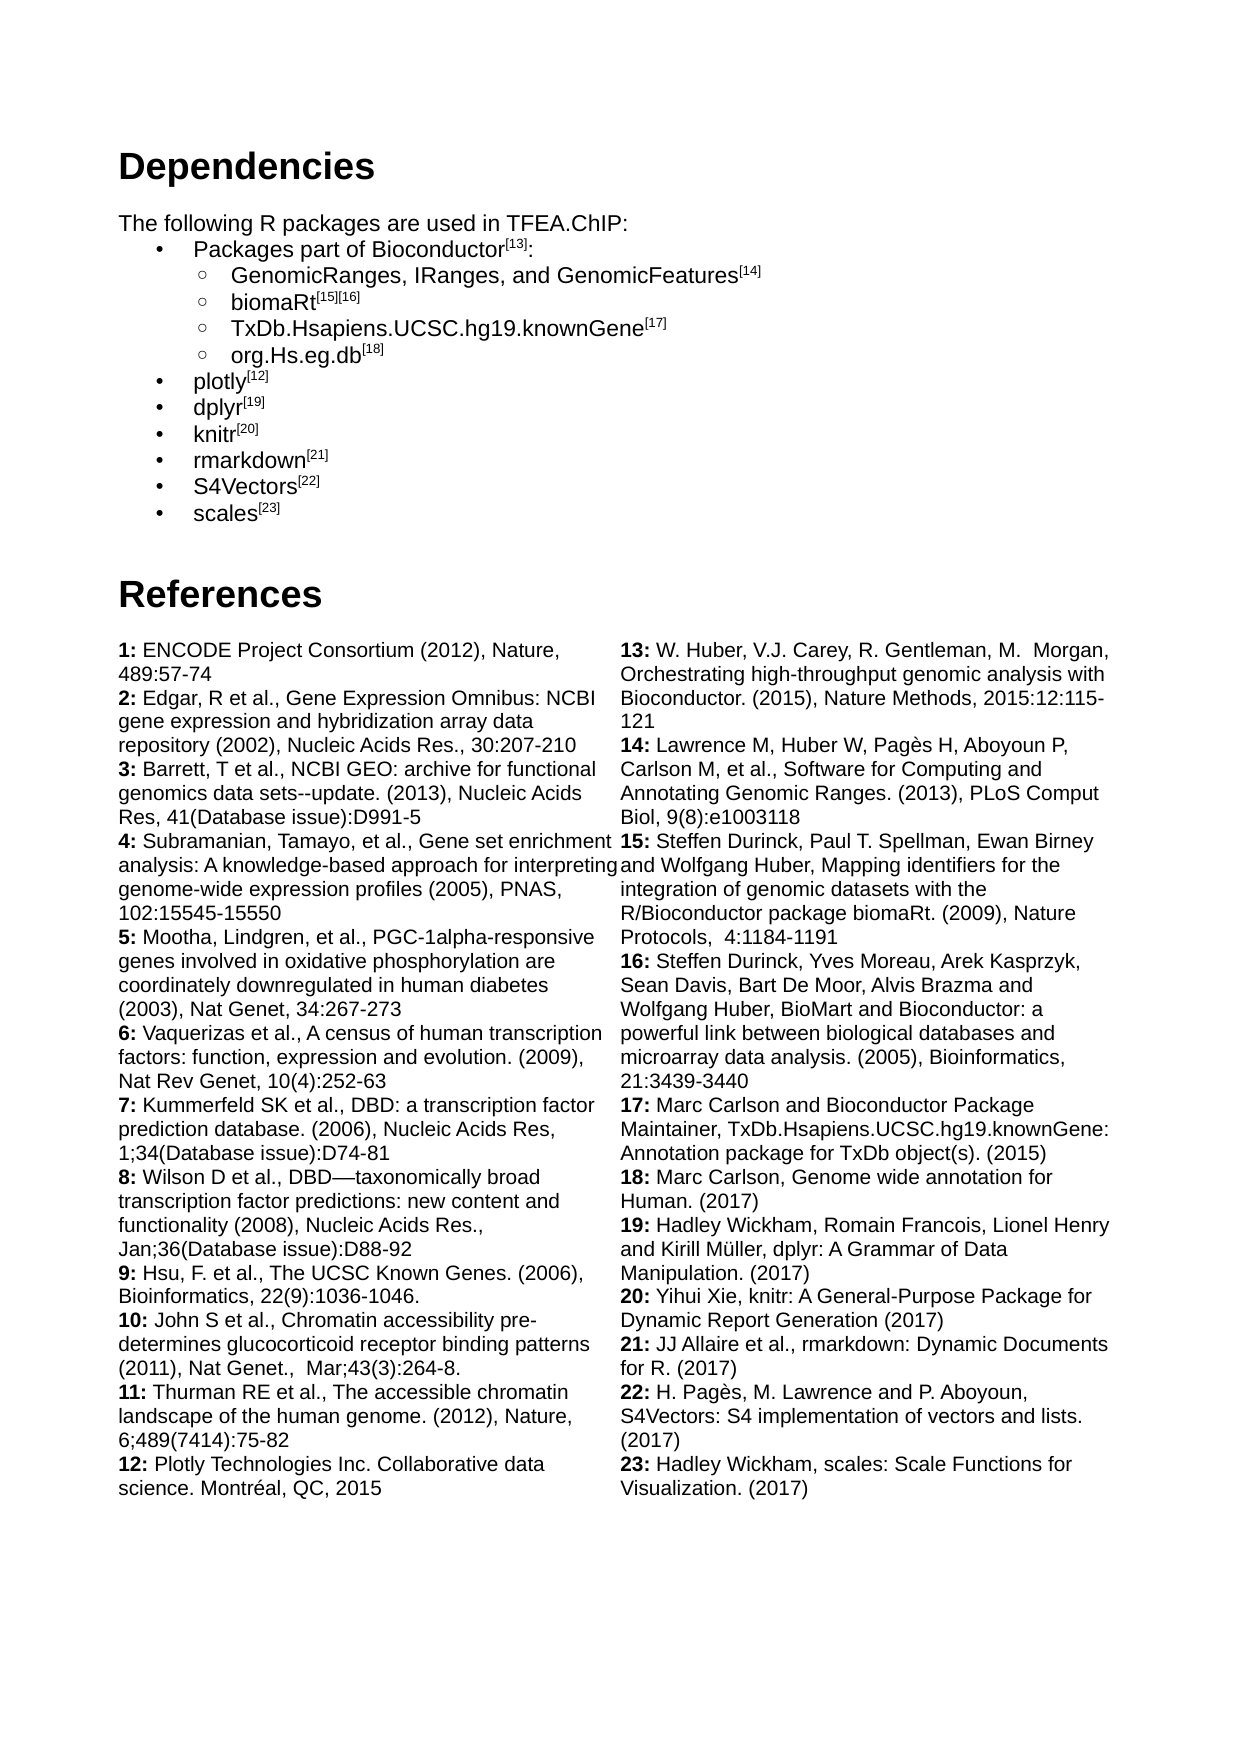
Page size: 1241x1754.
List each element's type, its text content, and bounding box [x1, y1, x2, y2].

text 13: W. Huber, V.J. Carey, R. Gentleman, M. Morgan, Orchestrating high-throughput genomic analysis with Bioconductor. (2015), Nature Methods, 2015:12:115-121 [620, 637, 1122, 733]
text 17: Marc Carlson and Bioconductor Package Maintainer, TxDb.Hsapiens.UCSC.hg19.knownGene: Annotation package for TxDb object(s). (2015) [620, 1093, 1122, 1164]
text 22: H. Pagès, M. Lawrence and P. Aboyoun, S4Vectors: S4 implementation of vectors and lists. (2017) [620, 1380, 1122, 1452]
list org.Hs.eg.db[18] [193, 342, 1122, 368]
text 7: Kummerfeld SK et al., DBD: a transcription factor prediction database. (2006), Nucleic Acids Res, 1;34(Database issue):D74-81 [118, 1093, 620, 1164]
text 4: Subramanian, Tamayo, et al., Gene set enrichment analysis: A knowledge-based approach for interpreting genome-wide expression profiles (2005), PNAS, 102:15545-15550 [118, 829, 620, 925]
subtitle References [118, 571, 1122, 615]
list scales[23] [156, 500, 1122, 526]
text 18: Marc Carlson, Genome wide annotation for Human. (2017) [620, 1164, 1122, 1212]
list rmarkdown[21] [156, 447, 1122, 473]
list dplyr[19] [156, 394, 1122, 421]
text 6: Vaquerizas et al., A census of human transcription factors: function, expression and evolution. (2009), Nat Rev Genet, 10(4):252-63 [118, 1021, 620, 1093]
text 19: Hadley Wickham, Romain Francois, Lionel Henry and Kirill Müller, dplyr: A Grammar of Data Manipulation. (2017) [620, 1212, 1122, 1284]
list TxDb.Hsapiens.UCSC.hg19.knownGene[17] [193, 315, 1122, 342]
text 2: Edgar, R et al., Gene Expression Omnibus: NCBI gene expression and hybridization array data repository (2002), Nucleic Acids Res., 30:207-210 [118, 685, 620, 757]
text 16: Steffen Durinck, Yves Moreau, Arek Kasprzyk, Sean Davis, Bart De Moor, Alvis Brazma and Wolfgang Huber, BioMart and Bioconductor: a powerful link between biological databases and microarray data analysis. (2005), Bioinformatics, 21:3439-3440 [620, 949, 1122, 1093]
text 12: Plotly Technologies Inc. Collaborative data science. Montréal, QC, 2015 [118, 1452, 620, 1500]
list S4Vectors[22] [156, 473, 1122, 500]
text 20: Yihui Xie, knitr: A General-Purpose Package for Dynamic Report Generation (2017) [620, 1284, 1122, 1332]
text 9: Hsu, F. et al., The UCSC Known Genes. (2006), Bioinformatics, 22(9):1036-1046. [118, 1260, 620, 1308]
subtitle Dependencies [118, 144, 1122, 187]
text 8: Wilson D et al., DBD––taxonomically broad transcription factor predictions: new content and functionality (2008), Nucleic Acids Res., Jan;36(Database issue):D88-92 [118, 1164, 620, 1260]
text 1: ENCODE Project Consortium (2012), Nature, 489:57-74 [118, 637, 620, 685]
text 15: Steffen Durinck, Paul T. Spellman, Ewan Birney and Wolfgang Huber, Mapping identifiers for the integration of genomic datasets with the R/Bioconductor package biomaRt. (2009), Nature Protocols, 4:1184-1191 [620, 829, 1122, 949]
text The following R packages are used in TFEA.ChIP: [118, 210, 1122, 236]
text 3: Barrett, T et al., NCBI GEO: archive for functional genomics data sets--update. (2013), Nucleic Acids Res, 41(Database issue):D991-5 [118, 757, 620, 829]
text 14: Lawrence M, Huber W, Pagès H, Aboyoun P, Carlson M, et al., Software for Computing and Annotating Genomic Ranges. (2013), PLoS Comput Biol, 9(8):e1003118 [620, 733, 1122, 829]
text 11: Thurman RE et al., The accessible chromatin landscape of the human genome. (2012), Nature, 6;489(7414):75-82 [118, 1380, 620, 1452]
list knitr[20] [156, 421, 1122, 447]
list GenomicRanges, IRanges, and GenomicFeatures[14] [193, 262, 1122, 289]
text 21: JJ Allaire et al., rmarkdown: Dynamic Documents for R. (2017) [620, 1332, 1122, 1380]
text 10: John S et al., Chromatin accessibility pre-determines glucocorticoid receptor binding patterns (2011), Nat Genet., Mar;43(3):264-8. [118, 1308, 620, 1380]
text 23: Hadley Wickham, scales: Scale Functions for Visualization. (2017) [620, 1452, 1122, 1500]
list Packages part of Bioconductor[13]: [156, 236, 1122, 262]
list biomaRt[15][16] [193, 289, 1122, 315]
text 5: Mootha, Lindgren, et al., PGC-1alpha-responsive genes involved in oxidative phosphorylation are coordinately downregulated in human diabetes (2003), Nat Genet, 34:267-273 [118, 925, 620, 1021]
list plotly[12] [156, 368, 1122, 394]
